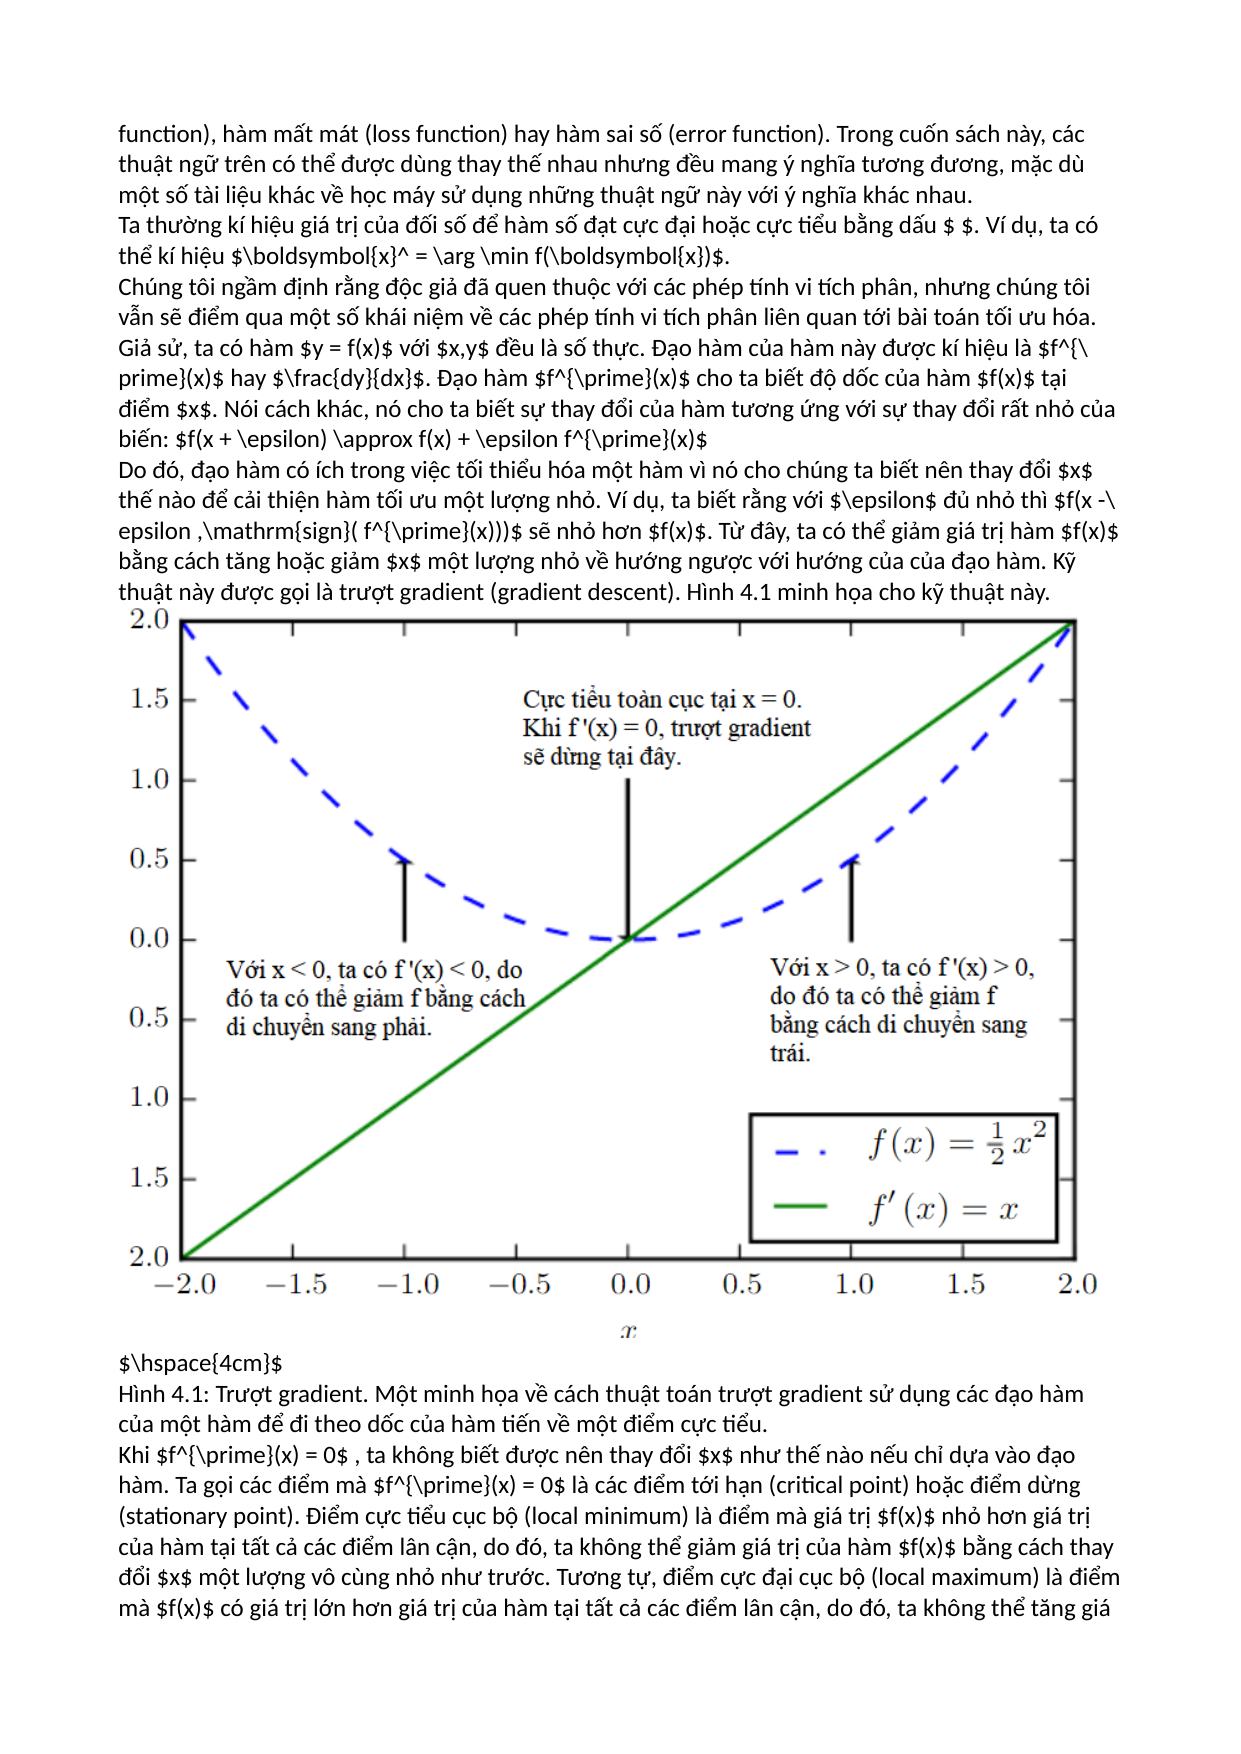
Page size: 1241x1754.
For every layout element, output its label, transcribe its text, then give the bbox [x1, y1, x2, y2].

text Hình 4.1: Trượt gradient. Một minh họa về cách thuật toán trượt gradient sử dụng các đạo hàm của một hàm để đi theo dốc của hàm tiến về một điểm cực tiểu. [118, 1378, 1122, 1439]
text Ta thường kí hiệu giá trị của đối số để hàm số đạt cực đại hoặc cực tiểu bằng dấu $ $. Ví dụ, ta có thể kí hiệu $\boldsymbol{x}^ = \arg \min f(\boldsymbol{x})$. [118, 210, 1122, 271]
text Chúng tôi ngầm định rằng độc giả đã quen thuộc với các phép tính vi tích phân, nhưng chúng tôi vẫn sẽ điểm qua một số khái niệm về các phép tính vi tích phân liên quan tới bài toán tối ưu hóa. [118, 271, 1122, 332]
text $\hspace{4cm}$ [118, 606, 1122, 1378]
text Khi $f^{\prime}(x) = 0$ , ta không biết được nên thay đổi $x$ như thế nào nếu chỉ dựa vào đạo hàm. Ta gọi các điểm mà $f^{\prime}(x) = 0$ là các điểm tới hạn (critical point) hoặc điểm dừng (stationary point). Điểm cực tiểu cục bộ (local minimum) là điểm mà giá trị $f(x)$ nhỏ hơn giá trị của hàm tại tất cả các điểm lân cận, do đó, ta không thể giảm giá trị của hàm $f(x)$ bằng cách thay đổi $x$ một lượng vô cùng nhỏ như trước. Tương tự, điểm cực đại cục bộ (local maximum) là điểm mà $f(x)$ có giá trị lớn hơn giá trị của hàm tại tất cả các điểm lân cận, do đó, ta không thể tăng giá [118, 1439, 1122, 1622]
text Giả sử, ta có hàm $y = f(x)$ với $x,y$ đều là số thực. Đạo hàm của hàm này được kí hiệu là $f^{\prime}(x)$ hay $\frac{dy}{dx}$. Đạo hàm $f^{\prime}(x)$ cho ta biết độ dốc của hàm $f(x)$ tại điểm $x$. Nói cách khác, nó cho ta biết sự thay đổi của hàm tương ứng với sự thay đổi rất nhỏ của biến: $f(x + \epsilon) \approx f(x) + \epsilon f^{\prime}(x)$ [118, 332, 1122, 454]
text function), hàm mất mát (loss function) hay hàm sai số (error function). Trong cuốn sách này, các thuật ngữ trên có thể được dùng thay thế nhau nhưng đều mang ý nghĩa tương đương, mặc dù một số tài liệu khác về học máy sử dụng những thuật ngữ này với ý nghĩa khác nhau. [118, 118, 1122, 210]
picture [127, 606, 1113, 1348]
text Do đó, đạo hàm có ích trong việc tối thiểu hóa một hàm vì nó cho chúng ta biết nên thay đổi $x$ thế nào để cải thiện hàm tối ưu một lượng nhỏ. Ví dụ, ta biết rằng với $\epsilon$ đủ nhỏ thì $f(x -\epsilon ,\mathrm{sign}( f^{\prime}(x)))$ sẽ nhỏ hơn $f(x)$. Từ đây, ta có thể giảm giá trị hàm $f(x)$ bằng cách tăng hoặc giảm $x$ một lượng nhỏ về hướng ngược với hướng của của đạo hàm. Kỹ thuật này được gọi là trượt gradient (gradient descent). Hình 4.1 minh họa cho kỹ thuật này. [118, 454, 1122, 606]
